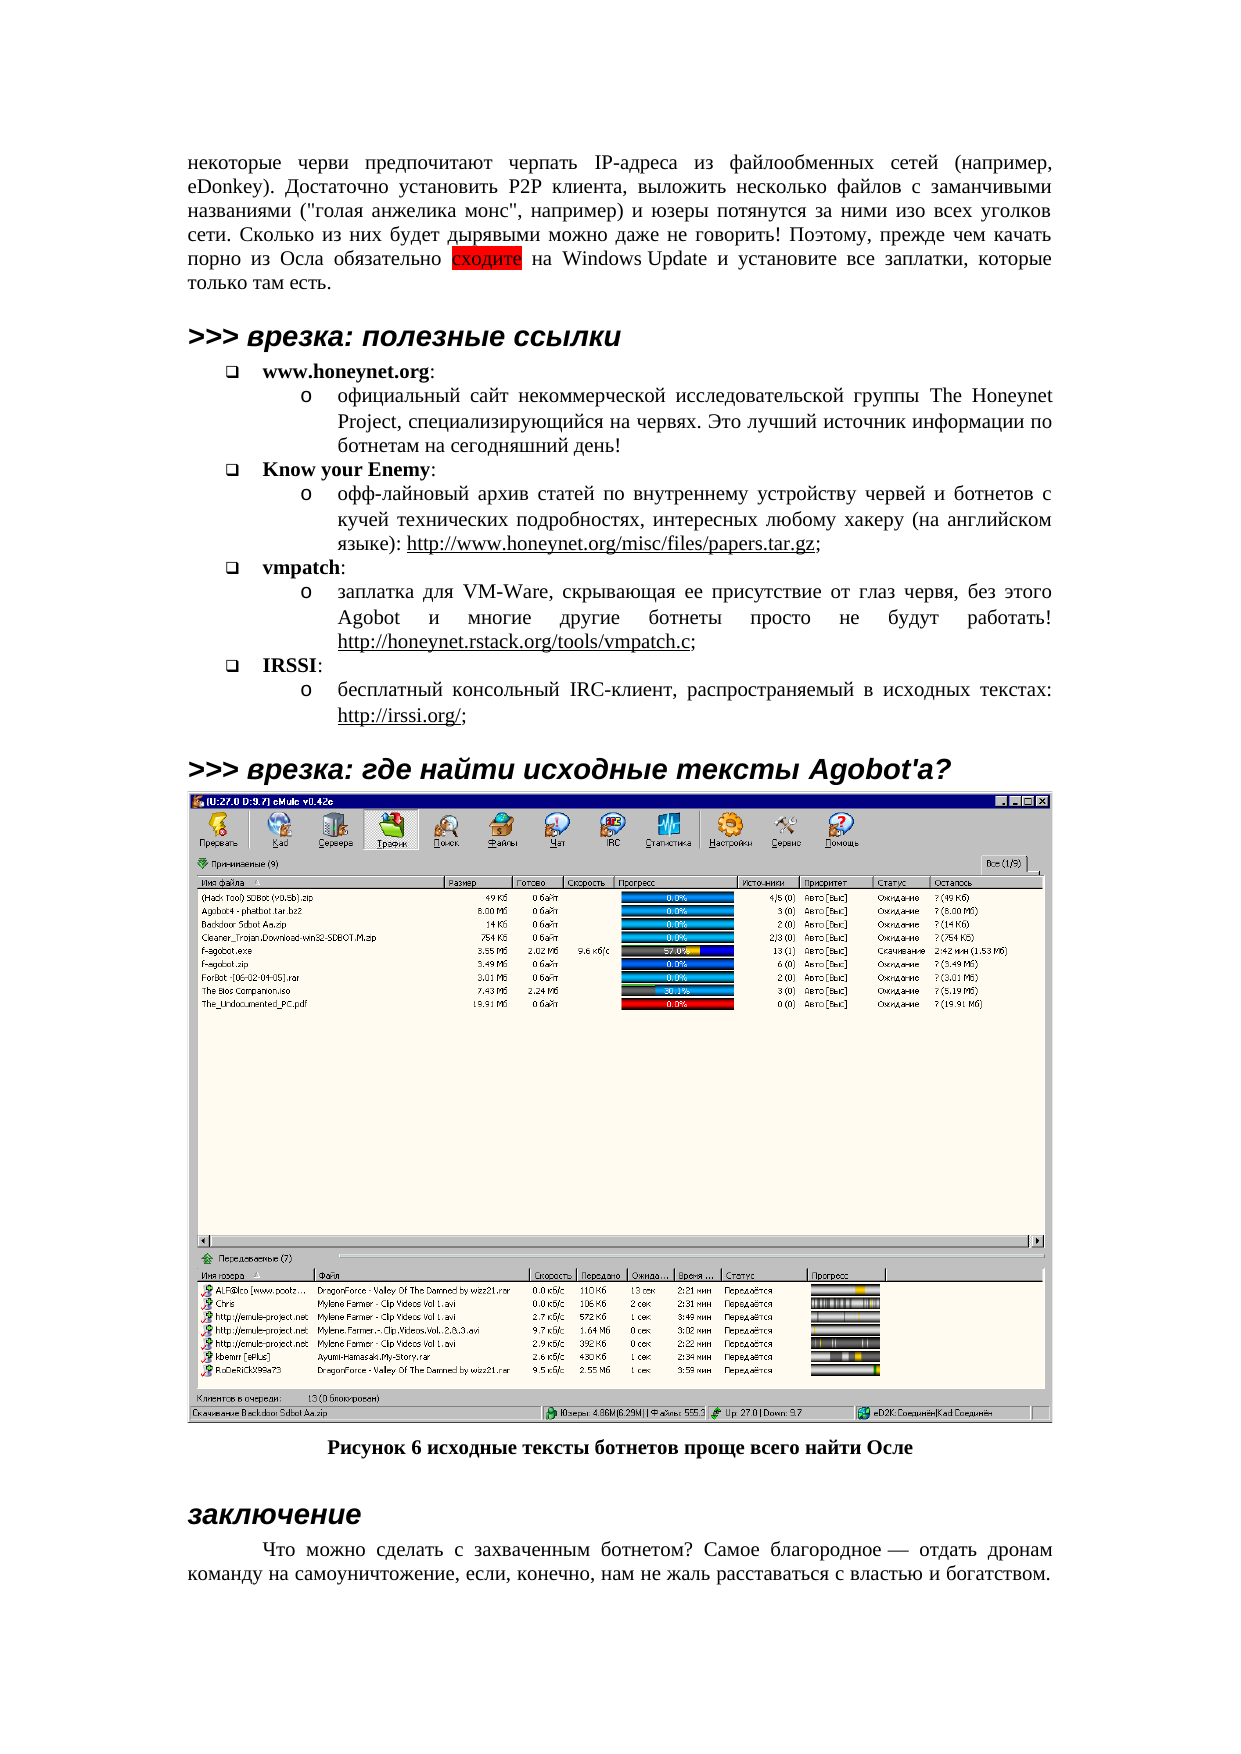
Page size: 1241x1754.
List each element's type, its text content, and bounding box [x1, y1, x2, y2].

subtitle заключение [187, 1497, 1053, 1530]
list официальный сайт некоммерческой исследовательской группы The Honeynet Project, специализирующийся на червях. Это лучший источник информации по ботнетам на сегодняшний день! [300, 383, 1053, 457]
text некоторые черви предпочитают черпать IP-адреса из файлообменных сетей (например, eDonkey). Достаточно установить P2P клиента, выложить несколько файлов с заманчивыми названиями ("голая анжелика монс", например) и юзеры потянутся за ними изо всех уголков сети. Сколько из них будет дырявыми можно даже не говорить! Поэтому, прежде чем качать порно из Осла обязательно сходите на Windows Update и установите все заплатки, которые только там есть. [187, 150, 1053, 294]
subtitle >>> врезка: полезные ссылки [187, 319, 1053, 353]
list офф-лайновый архив статей по внутреннему устройству червей и ботнетов с кучей технических подробностях, интересных любому хакеру (на английском языке): http://www.honeynet.org/misc/files/papers.tar.gz; [300, 481, 1053, 555]
text Рисунок 6 исходные тексты ботнетов проще всего найти Осле [187, 1435, 1053, 1459]
list www.honeynet.org: [225, 359, 1053, 383]
list заплатка для VM-Ware, скрывающая ее присутствие от глаз червя, без этого Agobot и многие другие ботнеты просто не будут работать! http://honeynet.rstack.org/tools/vmpatch.c; [300, 579, 1053, 653]
subtitle >>> врезка: где найти исходные тексты Agobot'a? [187, 752, 1053, 785]
list бесплатный консольный IRC-клиент, распространяемый в исходных текстах: http://irssi.org/; [300, 677, 1053, 727]
picture [187, 791, 1053, 1423]
list Know your Enemy: [225, 457, 1053, 481]
list vmpatch: [225, 555, 1053, 579]
text Что можно сделать с захваченным ботнетом? Самое благородное — отдать дронам команду на самоуничтожение, если, конечно, нам не жаль расставаться с властью и богатством. [187, 1537, 1053, 1585]
list IRSSI: [225, 653, 1053, 677]
